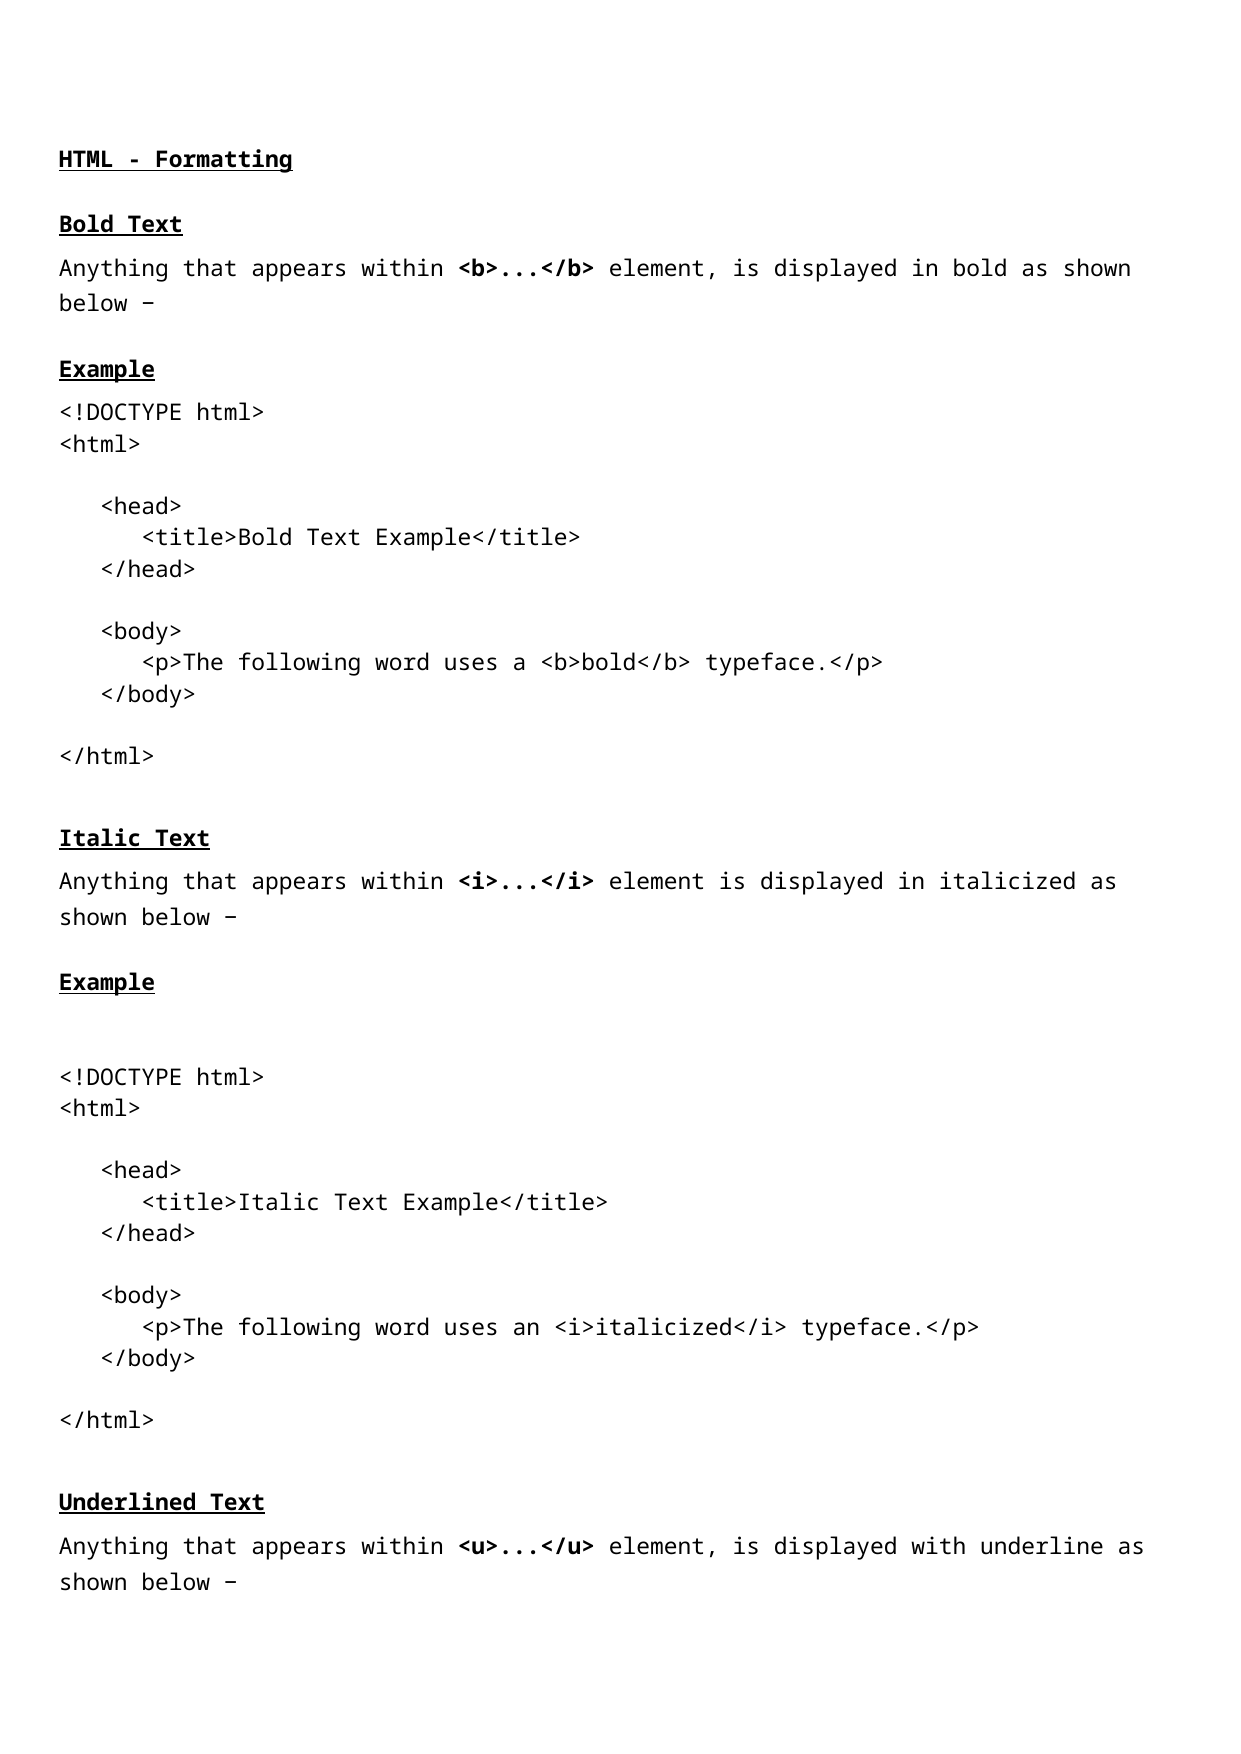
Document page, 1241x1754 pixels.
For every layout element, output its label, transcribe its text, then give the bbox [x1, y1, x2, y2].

text <!DOCTYPE html> [59, 396, 1174, 427]
text <p>The following word uses an <i>italicized</i> typeface.</p> [59, 1311, 1174, 1342]
text <title>Bold Text Example</title> [59, 521, 1174, 552]
subtitle Example [59, 352, 1174, 384]
text Anything that appears within <b>...</b> element, is displayed in bold as shown below − [59, 251, 1174, 319]
subtitle Italic Text [59, 822, 1174, 853]
text <head> [59, 490, 1174, 521]
text <title>Italic Text Example</title> [59, 1186, 1174, 1217]
subtitle Example [59, 966, 1174, 998]
text </body> [59, 677, 1174, 709]
text <body> [59, 1279, 1174, 1311]
text <p>The following word uses a <b>bold</b> typeface.</p> [59, 646, 1174, 677]
text <head> [59, 1154, 1174, 1186]
text </html> [59, 740, 1174, 771]
subtitle HTML - Formatting [59, 143, 1174, 174]
text Anything that appears within <u>...</u> element, is displayed with underline as shown below − [59, 1530, 1174, 1597]
text </head> [59, 552, 1174, 584]
text </body> [59, 1342, 1174, 1373]
text <!DOCTYPE html> [59, 1061, 1174, 1092]
subtitle Underlined Text [59, 1486, 1174, 1517]
text </html> [59, 1404, 1174, 1436]
text <html> [59, 427, 1174, 459]
text <html> [59, 1092, 1174, 1123]
text <body> [59, 615, 1174, 646]
text </head> [59, 1217, 1174, 1248]
text Anything that appears within <i>...</i> element is displayed in italicized as shown below − [59, 865, 1174, 932]
subtitle Bold Text [59, 208, 1174, 239]
